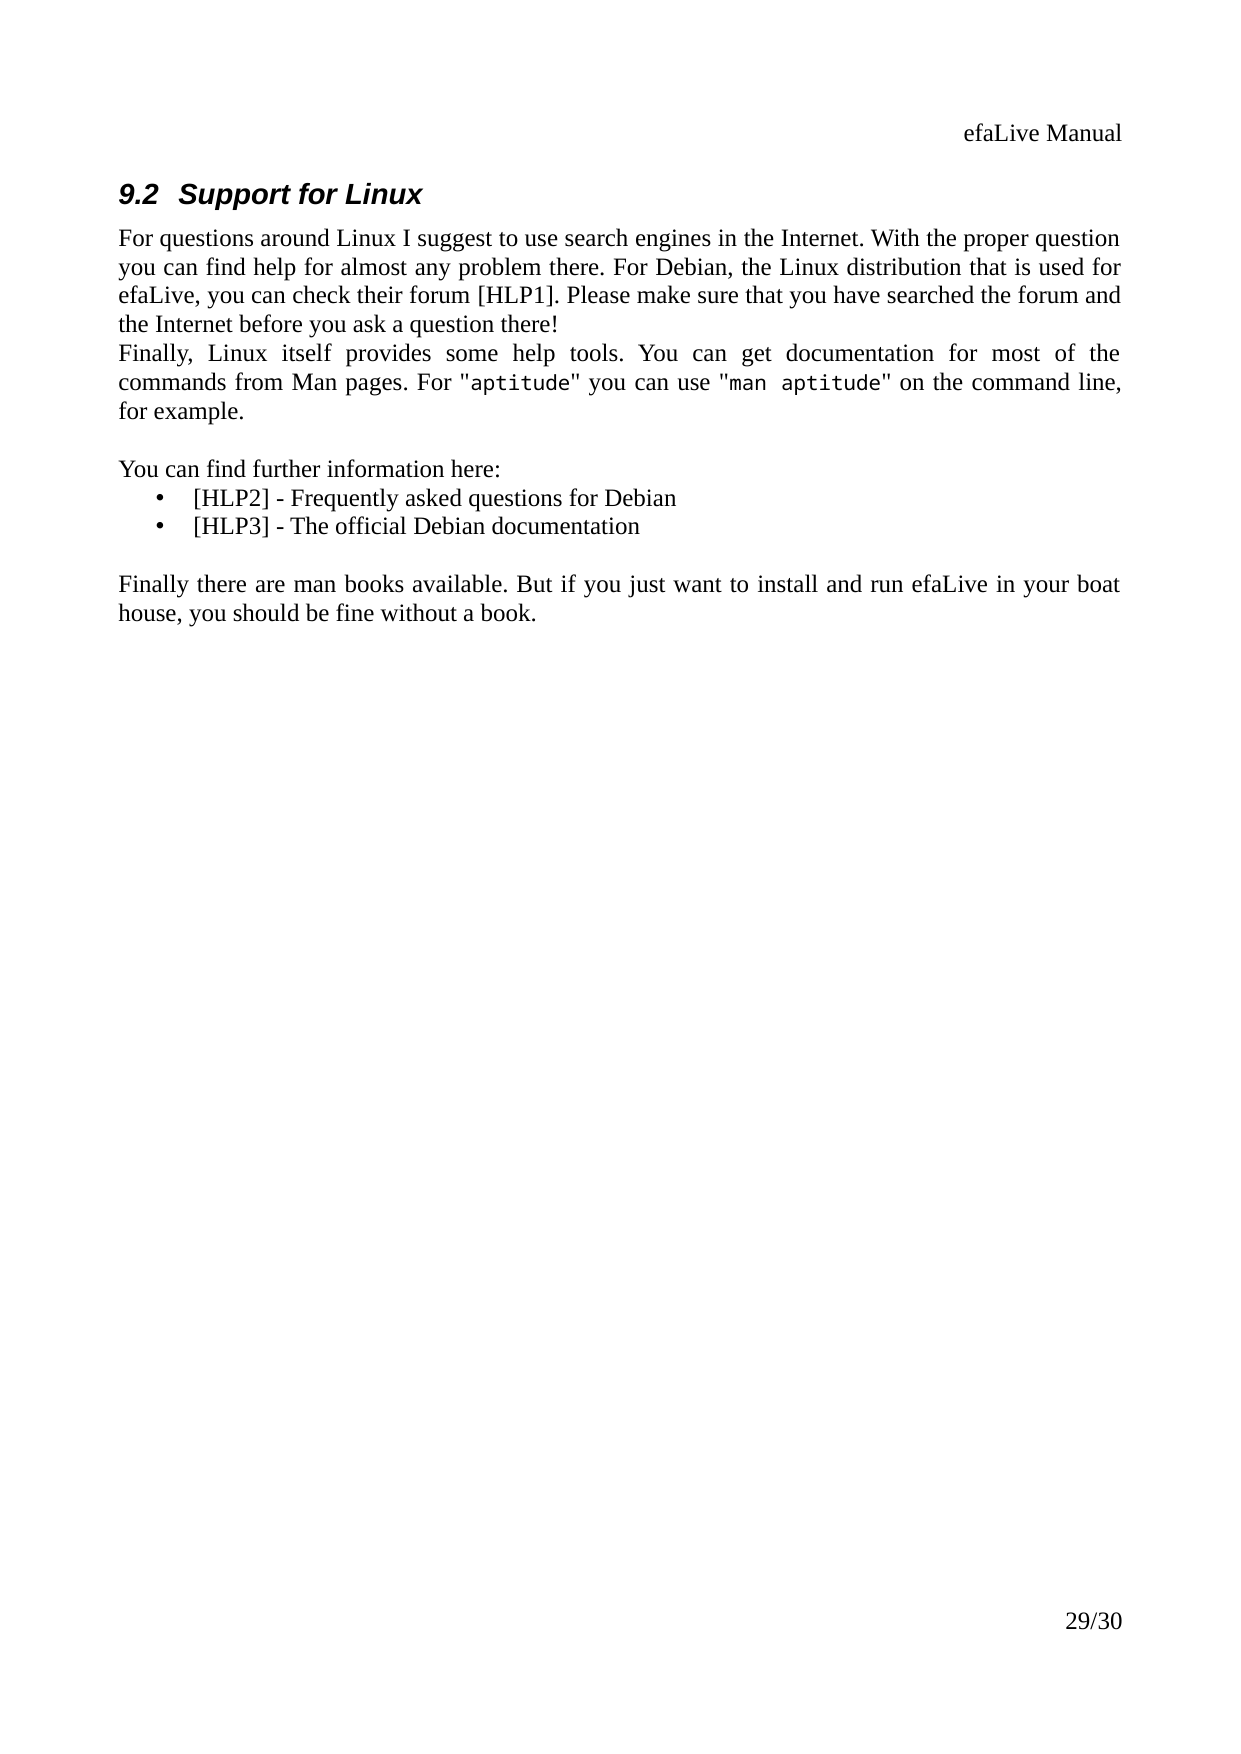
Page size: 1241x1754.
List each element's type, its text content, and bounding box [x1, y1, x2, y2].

text Finally, Linux itself provides some help tools. You can get documentation for most of the commands from Man pages. For "aptitude" you can use "man aptitude" on the command line, for example. [118, 338, 1122, 425]
text You can find further information here: [118, 454, 1122, 483]
list [HLP3] - The official Debian documentation [156, 511, 1122, 540]
text For questions around Linux I suggest to use search engines in the Internet. With the proper question you can find help for almost any problem there. For Debian, the Linux distribution that is used for efaLive, you can check their forum [HLP1]. Please make sure that you have searched the forum and the Internet before you ask a question there! [118, 223, 1122, 338]
list [HLP2] - Frequently asked questions for Debian [156, 483, 1122, 511]
subtitle Support for Linux [118, 177, 1122, 211]
text Finally there are man books available. But if you just want to install and run efaLive in your boat house, you should be fine without a book. [118, 569, 1122, 626]
